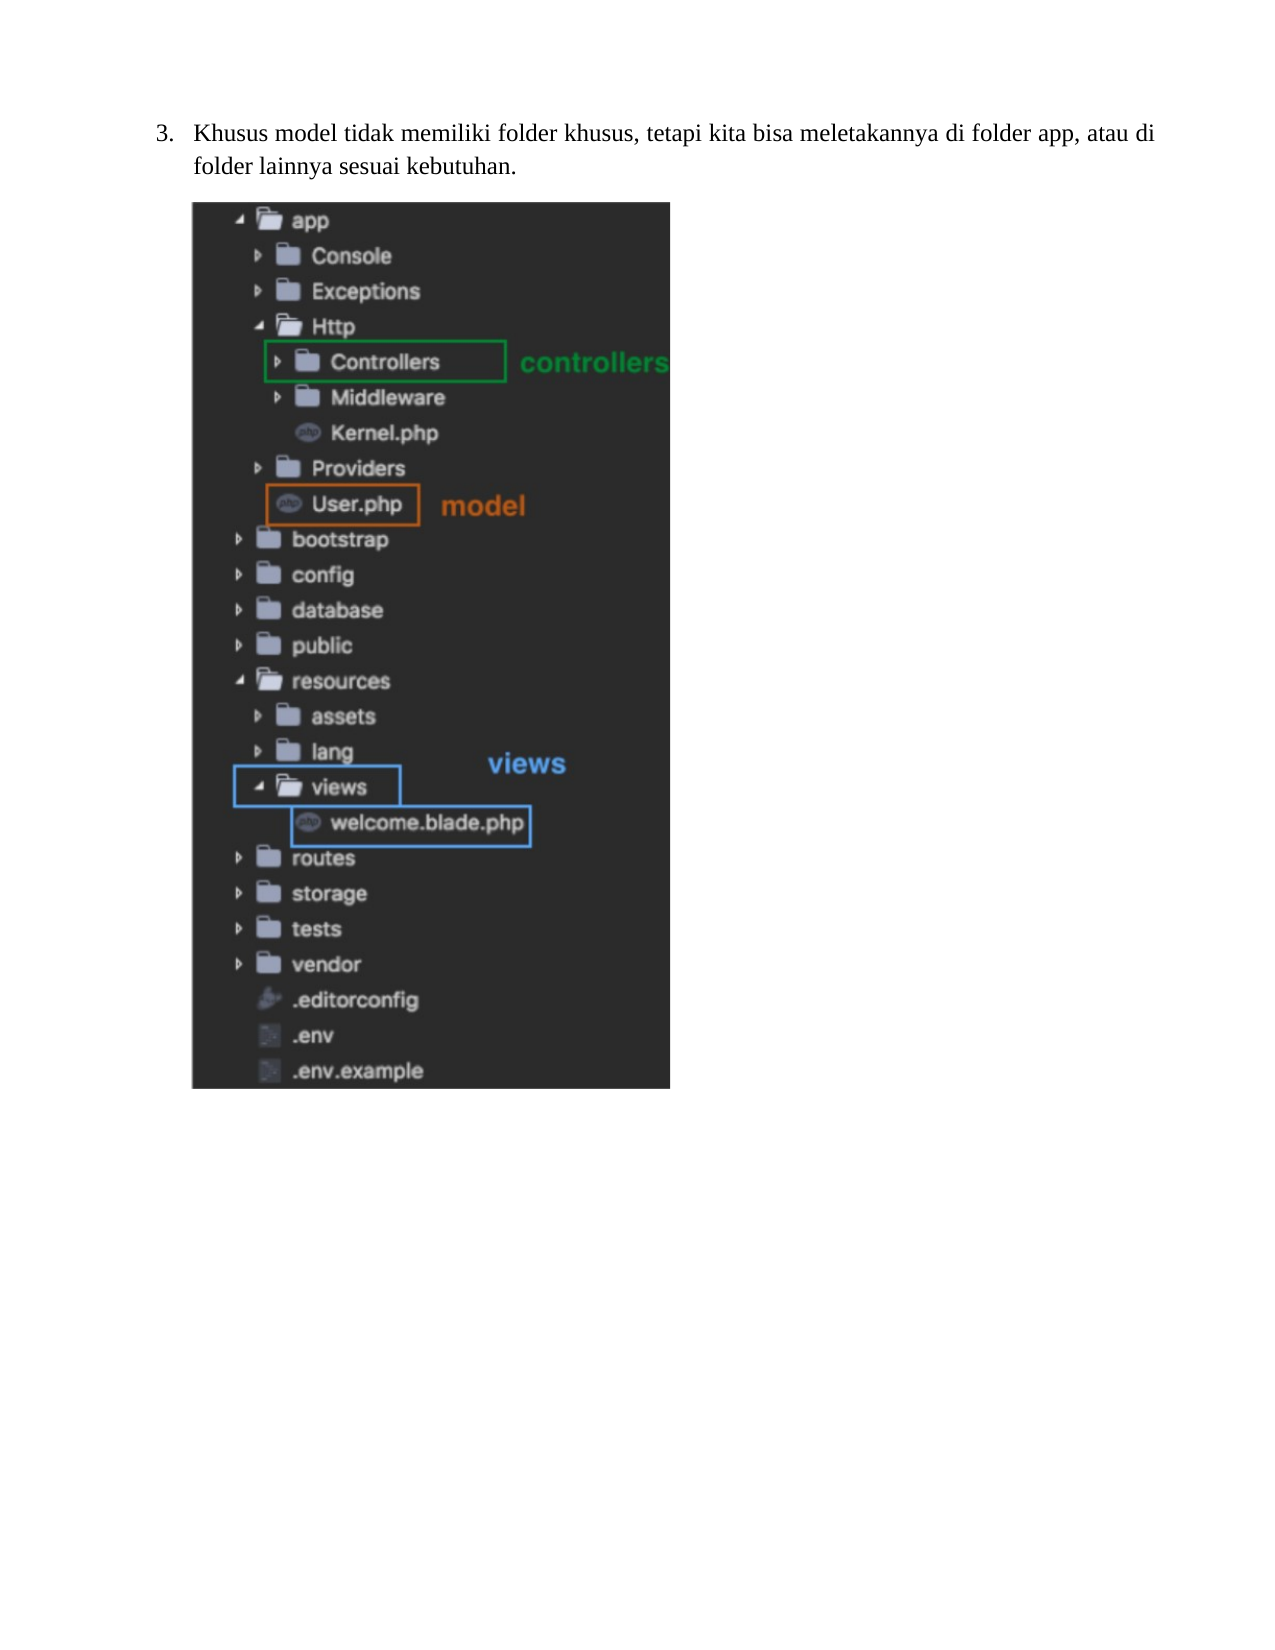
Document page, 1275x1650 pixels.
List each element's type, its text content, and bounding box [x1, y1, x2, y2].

picture [190, 200, 671, 1089]
list Khusus model tidak memiliki folder khusus, tetapi kita bisa meletakannya di folder app, atau di folder lainnya sesuai kebutuhan. [156, 118, 1157, 180]
